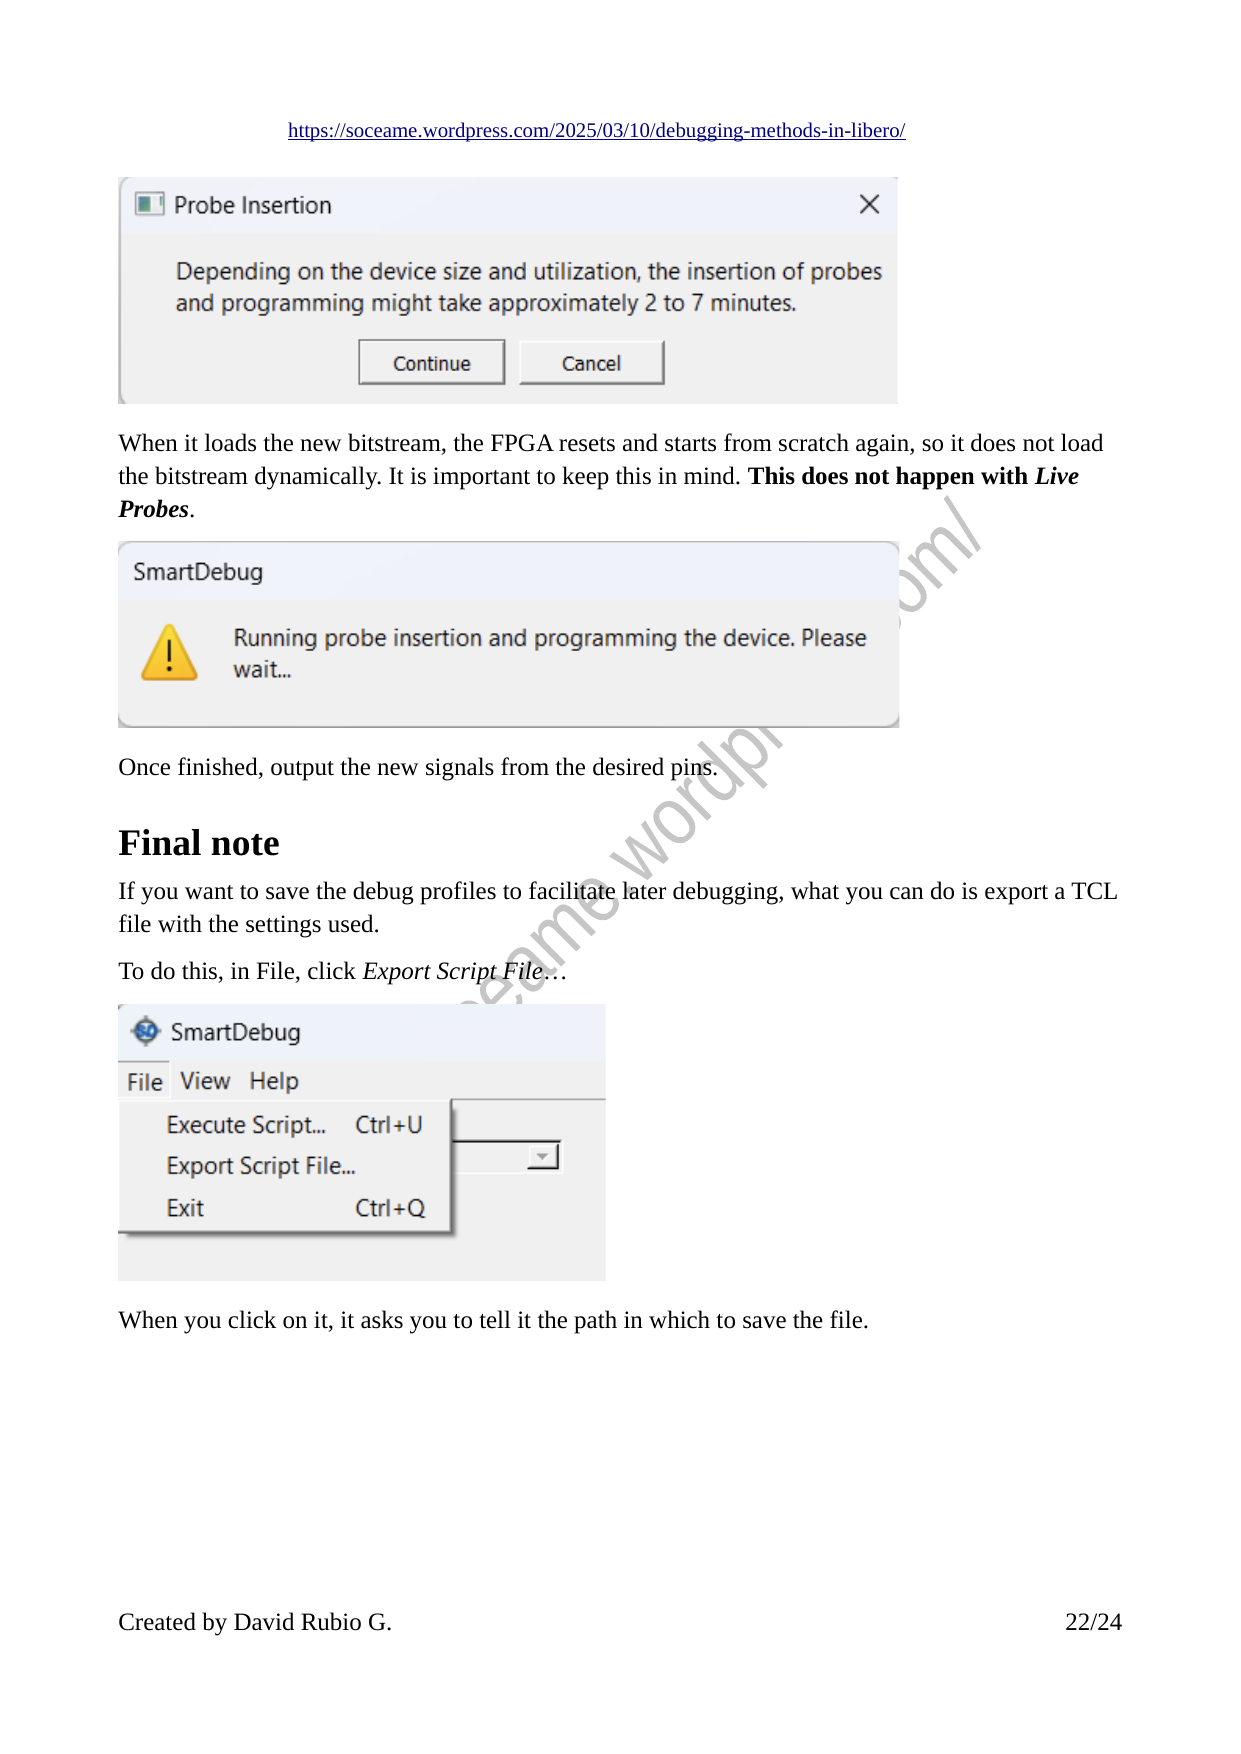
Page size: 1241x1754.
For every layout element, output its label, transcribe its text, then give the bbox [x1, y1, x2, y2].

text To do this, in File, click Export Script File… [538, 956, 1122, 985]
picture [118, 541, 900, 728]
text When it loads the new bitstream, the FPGA resets and starts from scratch again, so it does not load the bitstream dynamically. It is important to keep this in mind. This does not happen with Live Probes. [118, 428, 1122, 523]
picture [118, 1004, 606, 1281]
picture [118, 177, 898, 404]
subtitle [646, 820, 1122, 863]
text Once finished, output the new signals from the desired pins. [118, 752, 711, 781]
subtitle Final note [118, 820, 659, 863]
text When you click on it, it asks you to tell it the path in which to save the file. [118, 1305, 1122, 1334]
text To do this, in File, click Export Script File… [118, 956, 508, 985]
text If you want to save the debug profiles to facilitate later debugging, what you can do is export a TCL file with the settings used. [118, 876, 1122, 938]
text Once finished, output the new signals from the desired pins. [754, 752, 1122, 781]
subtitle [635, 846, 660, 863]
